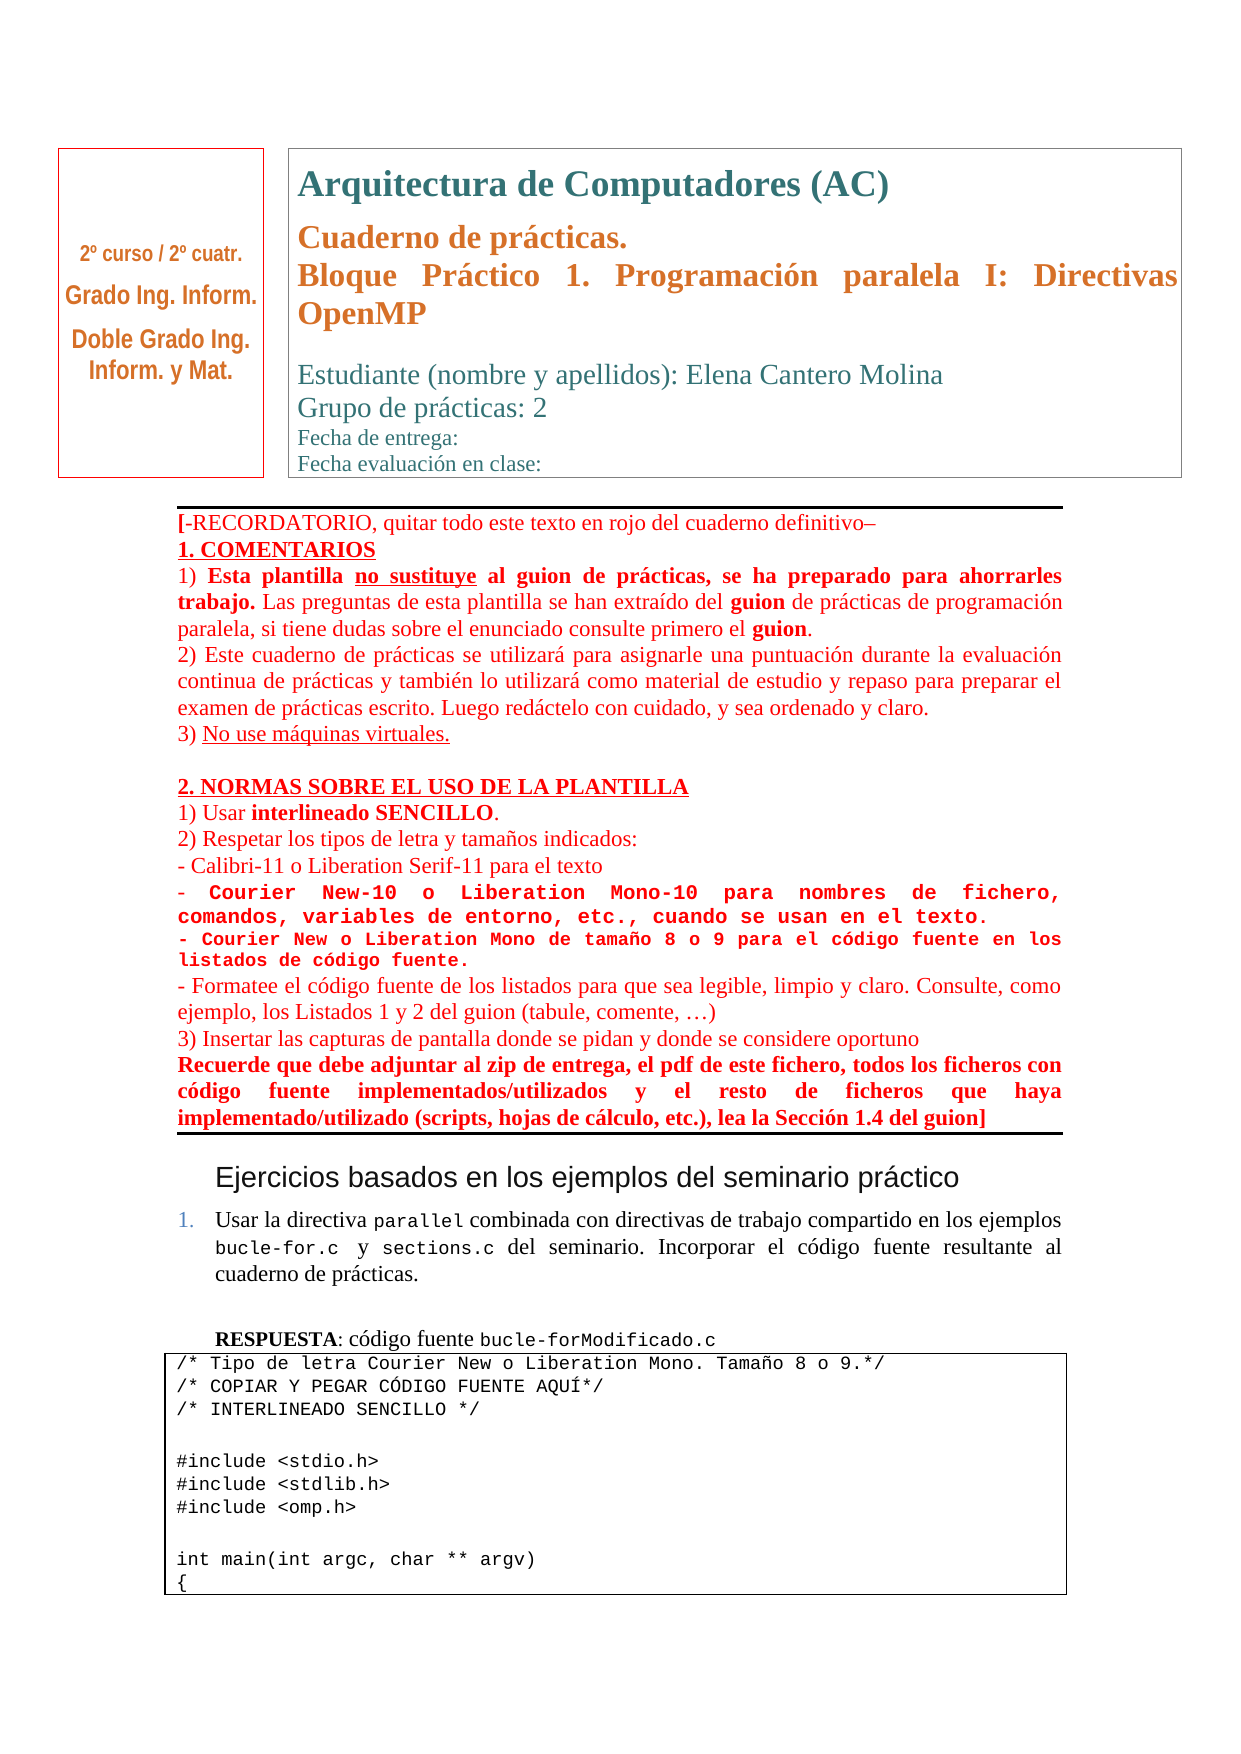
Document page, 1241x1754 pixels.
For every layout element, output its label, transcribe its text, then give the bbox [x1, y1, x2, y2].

text 3) Insertar las capturas de pantalla donde se pidan y donde se considere oportuno [177, 1025, 1063, 1051]
text 1. COMENTARIOS [177, 536, 1063, 562]
list Usar la directiva parallel combinada con directivas de trabajo compartido en los ejemplos bucle-for.c y sections.c del seminario. Incorporar el código fuente resultante al cuaderno de prácticas. [177, 1206, 1063, 1287]
text [-RECORDATORIO, quitar todo este texto en rojo del cuaderno definitivo– [177, 509, 1063, 536]
text 2) Respetar los tipos de letra y tamaños indicados: [177, 826, 1063, 852]
text 3) No use máquinas virtuales. [177, 720, 1063, 746]
subtitle Ejercicios basados en los ejemplos del seminario práctico [177, 1160, 1063, 1194]
text 2. NORMAS SOBRE EL USO DE LA PLANTILLA [177, 773, 1063, 799]
table_header /* Tipo de letra Courier New o Liberation Mono. Tamaño 8 o 9.*/ /* COPIAR Y PEGAR CÓDIGO FUENTE AQUÍ*/ /* INTERLINEADO SENCILLO */ #include <stdio.h> #include <stdlib.h> #include <omp.h> int main(int argc, char ** argv) { [166, 1354, 1066, 1594]
text - Courier New o Liberation Mono de tamaño 8 o 9 para el código fuente en los listados de código fuente. [177, 929, 1063, 972]
text 2) Este cuaderno de prácticas se utilizará para asignarle una puntuación durante la evaluación continua de prácticas y también lo utilizará como material de estudio y repaso para preparar el examen de prácticas escrito. Luego redáctelo con cuidado, y sea ordenado y claro. [177, 641, 1063, 720]
text RESPUESTA: código fuente bucle-forModificado.c [215, 1326, 1063, 1352]
text - Courier New-10 o Liberation Mono-10 para nombres de fichero, comandos, variables de entorno, etc., cuando se usan en el texto. [177, 878, 1063, 929]
text 1) Usar interlineado SENCILLO. [177, 799, 1063, 826]
text - Formatee el código fuente de los listados para que sea legible, limpio y claro. Consulte, como ejemplo, los Listados 1 y 2 del guion (tabule, comente, …) [177, 972, 1063, 1025]
text - Calibri-11 o Liberation Serif-11 para el texto [177, 852, 1063, 878]
table_header 2º curso / 2º cuatr. Grado Ing. Inform. Doble Grado Ing. Inform. y Mat. [59, 149, 263, 477]
table_header Arquitectura de Computadores (AC) Cuaderno de prácticas. Bloque Práctico 1. Programación paralela I: Directivas OpenMP Estudiante (nombre y apellidos): Elena Cantero Molina Grupo de prácticas: 2 Fecha de entrega: Fecha evaluación en clase: [289, 149, 1181, 477]
text 1) Esta plantilla no sustituye al guion de prácticas, se ha preparado para ahorrarles trabajo. Las preguntas de esta plantilla se han extraído del guion de prácticas de programación paralela, si tiene dudas sobre el enunciado consulte primero el guion. [177, 562, 1063, 641]
table_header [264, 148, 288, 477]
text Recuerde que debe adjuntar al zip de entrega, el pdf de este fichero, todos los ficheros con código fuente implementados/utilizados y el resto de ficheros que haya implementado/utilizado (scripts, hojas de cálculo, etc.), lea la Sección 1.4 del guion] [177, 1051, 1063, 1132]
